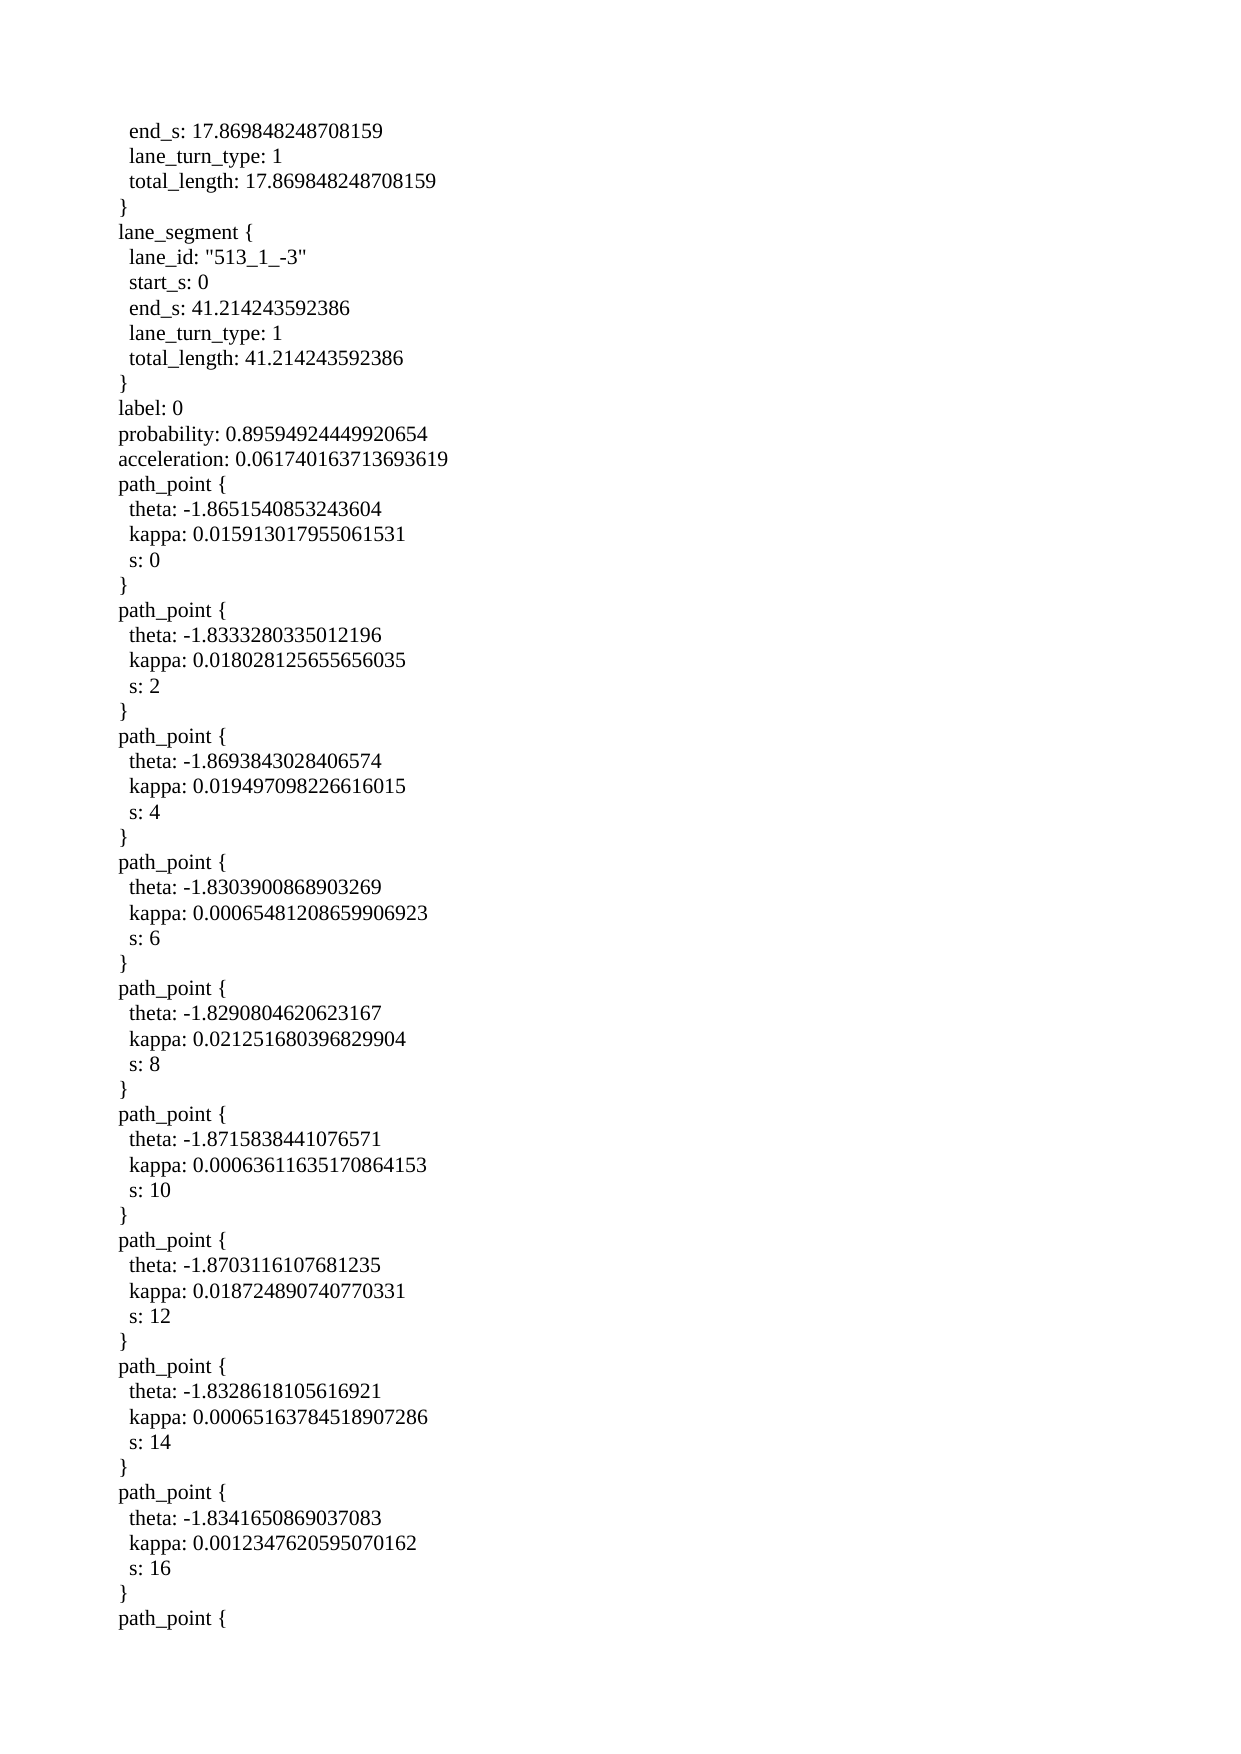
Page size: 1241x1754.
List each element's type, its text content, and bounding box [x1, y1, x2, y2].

text lane_segment { [118, 219, 1122, 244]
text kappa: 0.00065163784518907286 [118, 1404, 1122, 1429]
text path_point { [118, 975, 1122, 1000]
text kappa: 0.019497098226616015 [118, 773, 1122, 799]
text s: 10 [118, 1177, 1122, 1202]
text label: 0 [118, 395, 1122, 421]
text kappa: 0.015913017955061531 [118, 521, 1122, 547]
text lane_turn_type: 1 [118, 143, 1122, 168]
text theta: -1.8290804620623167 [118, 1000, 1122, 1026]
text kappa: 0.018028125655656035 [118, 647, 1122, 673]
text path_point { [118, 1479, 1122, 1504]
text s: 16 [118, 1555, 1122, 1580]
text theta: -1.8303900868903269 [118, 874, 1122, 899]
text theta: -1.8328618105616921 [118, 1378, 1122, 1404]
text path_point { [118, 1605, 1122, 1631]
text lane_turn_type: 1 [118, 320, 1122, 345]
text total_length: 41.214243592386 [118, 345, 1122, 370]
text path_point { [118, 849, 1122, 874]
text path_point { [118, 471, 1122, 496]
text } [118, 1454, 1122, 1479]
text total_length: 17.869848248708159 [118, 168, 1122, 194]
text kappa: 0.0012347620595070162 [118, 1530, 1122, 1555]
text s: 0 [118, 547, 1122, 572]
text } [118, 1328, 1122, 1353]
text lane_id: "513_1_-3" [118, 244, 1122, 269]
text } [118, 824, 1122, 849]
text kappa: 0.00063611635170864153 [118, 1152, 1122, 1177]
text } [118, 1202, 1122, 1227]
text kappa: 0.021251680396829904 [118, 1026, 1122, 1051]
text } [118, 572, 1122, 597]
text path_point { [118, 1227, 1122, 1252]
text s: 12 [118, 1303, 1122, 1328]
text s: 14 [118, 1429, 1122, 1454]
text } [118, 1076, 1122, 1101]
text s: 8 [118, 1051, 1122, 1076]
text path_point { [118, 723, 1122, 748]
text theta: -1.8333280335012196 [118, 622, 1122, 647]
text end_s: 17.869848248708159 [118, 118, 1122, 143]
text s: 2 [118, 673, 1122, 698]
text s: 4 [118, 799, 1122, 824]
text probability: 0.89594924449920654 [118, 421, 1122, 446]
text start_s: 0 [118, 269, 1122, 294]
text path_point { [118, 597, 1122, 622]
text theta: -1.8693843028406574 [118, 748, 1122, 773]
text s: 6 [118, 925, 1122, 950]
text theta: -1.8651540853243604 [118, 496, 1122, 521]
text theta: -1.8715838441076571 [118, 1126, 1122, 1152]
text end_s: 41.214243592386 [118, 294, 1122, 320]
text theta: -1.8341650869037083 [118, 1504, 1122, 1530]
text acceleration: 0.061740163713693619 [118, 446, 1122, 471]
text } [118, 950, 1122, 975]
text } [118, 194, 1122, 219]
text kappa: 0.00065481208659906923 [118, 899, 1122, 925]
text } [118, 698, 1122, 723]
text theta: -1.8703116107681235 [118, 1252, 1122, 1278]
text } [118, 1580, 1122, 1605]
text path_point { [118, 1353, 1122, 1378]
text kappa: 0.018724890740770331 [118, 1278, 1122, 1303]
text path_point { [118, 1101, 1122, 1126]
text } [118, 370, 1122, 395]
